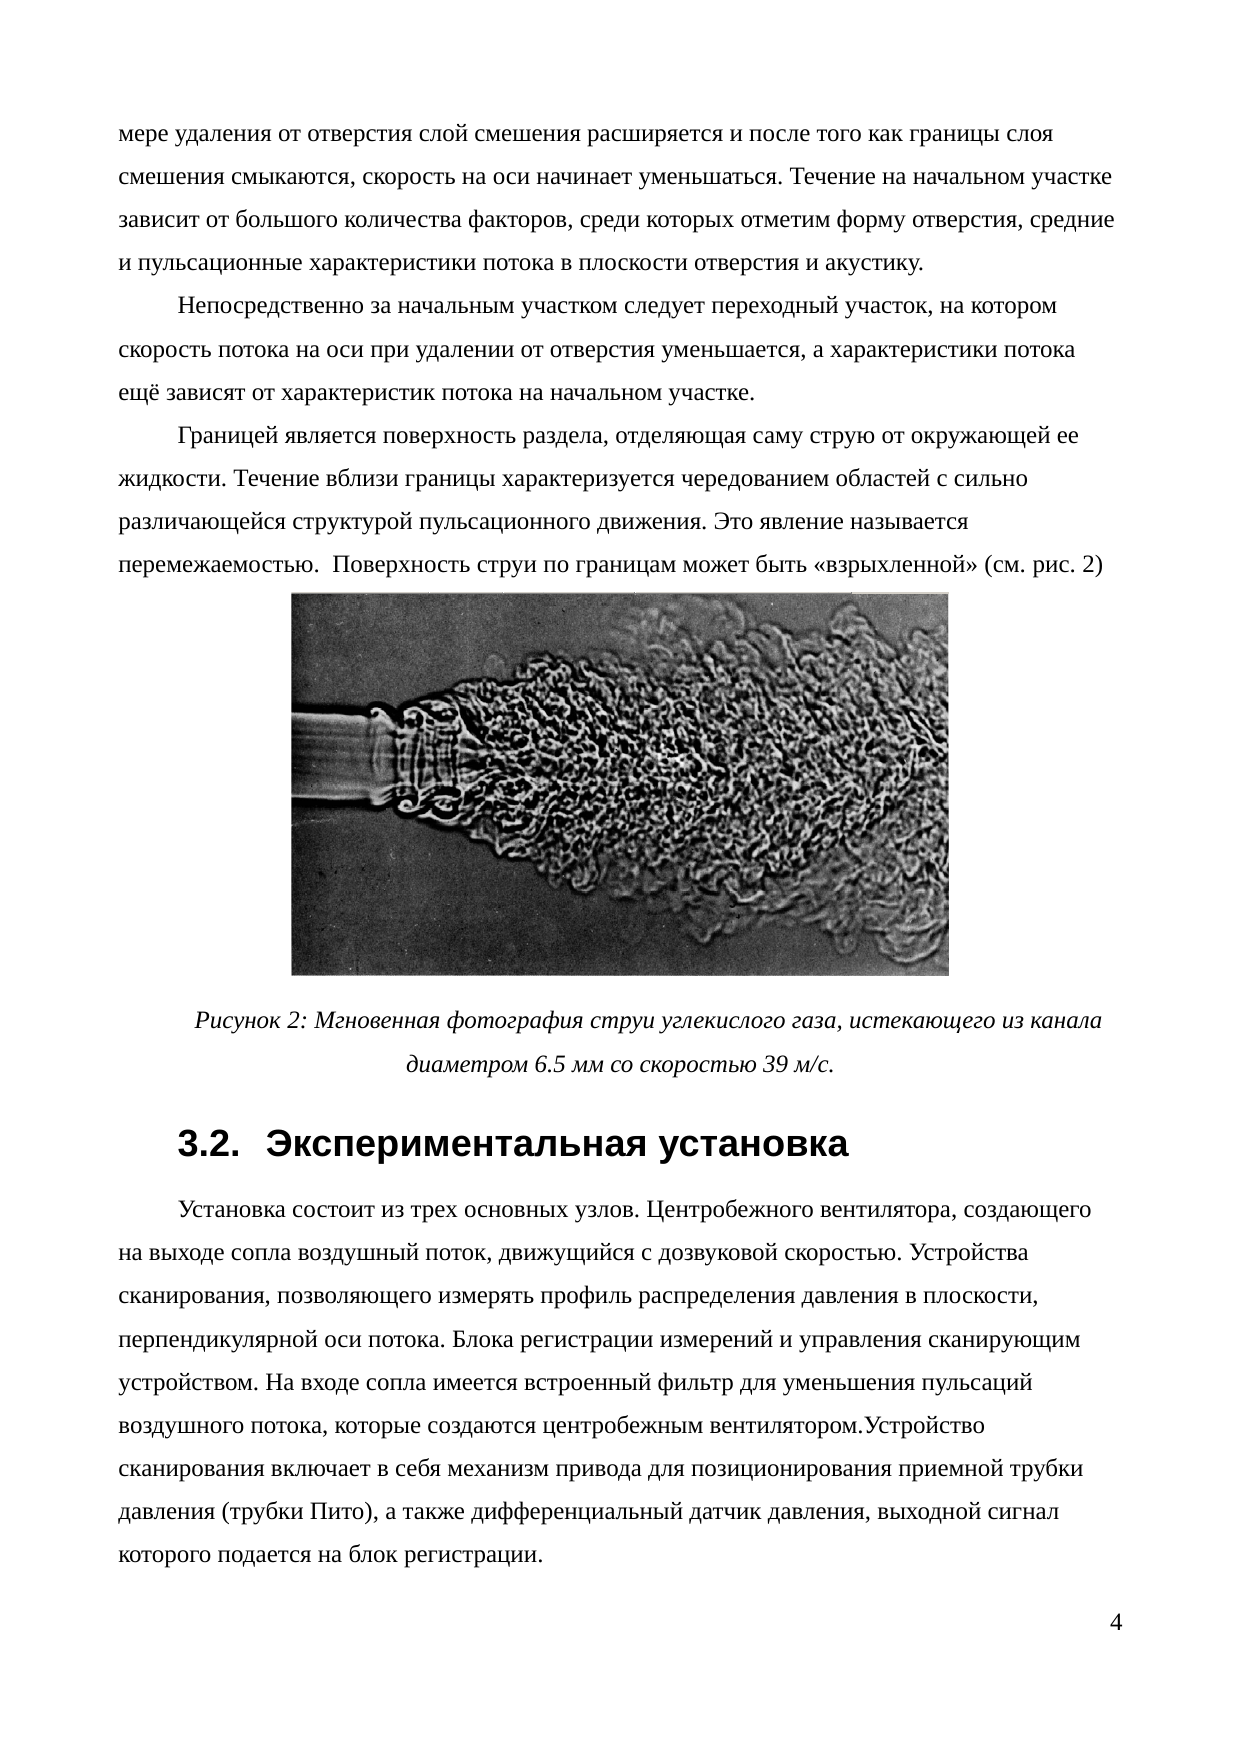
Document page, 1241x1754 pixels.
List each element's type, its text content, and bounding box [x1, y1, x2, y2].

text Границей является поверхность раздела, отделяющая саму струю от окружающей ее жидкости. Течение вблизи границы характеризуется чередованием областей с сильно различающейся структурой пульсационного движения. Это явление называется перемежаемостью. Поверхность струи по границам может быть «взрыхленной» (см. рис. 2) [118, 420, 1122, 578]
text Непосредственно за начальным участком следует переходный участок, на котором скорость потока на оси при удалении от отверстия уменьшается, а характеристики потока ещё зависят от характеристик потока на начальном участке. [118, 291, 1122, 406]
text Рисунок 2: Мгновенная фотография струи углекислого газа, истекающего из канала диаметром 6.5 мм со скоростью 39 м/c. [118, 1006, 1122, 1077]
picture [291, 592, 949, 976]
text Установка состоит из трех основных узлов. Центробежного вентилятора, создающего на выходе сопла воздушный поток, движущийся с дозвуковой скоростью. Устройства сканирования, позволяющего измерять профиль распределения давления в плоскости, перпендикулярной оси потока. Блока регистрации измерений и управления сканирующим устройством. На входе сопла имеется встроенный фильтр для уменьшения пульсаций воздушного потока, которые создаются центробежным вентилятором.Устройство сканирования включает в себя механизм привода для позиционирования приемной трубки давления (трубки Пито), а также дифференциальный датчик давления, выходной сигнал которого подается на блок регистрации. [118, 1194, 1122, 1568]
text мере удаления от отверстия слой смешения расширяется и после того как границы слоя смешения смыкаются, скорость на оси начинает уменьшаться. Течение на начальном участке зависит от большого количества факторов, среди которых отметим форму отверстия, средние и пульсационные характеристики потока в плоскости отверстия и акустику. [118, 118, 1122, 276]
subtitle Экспериментальная установка [118, 1121, 1122, 1165]
